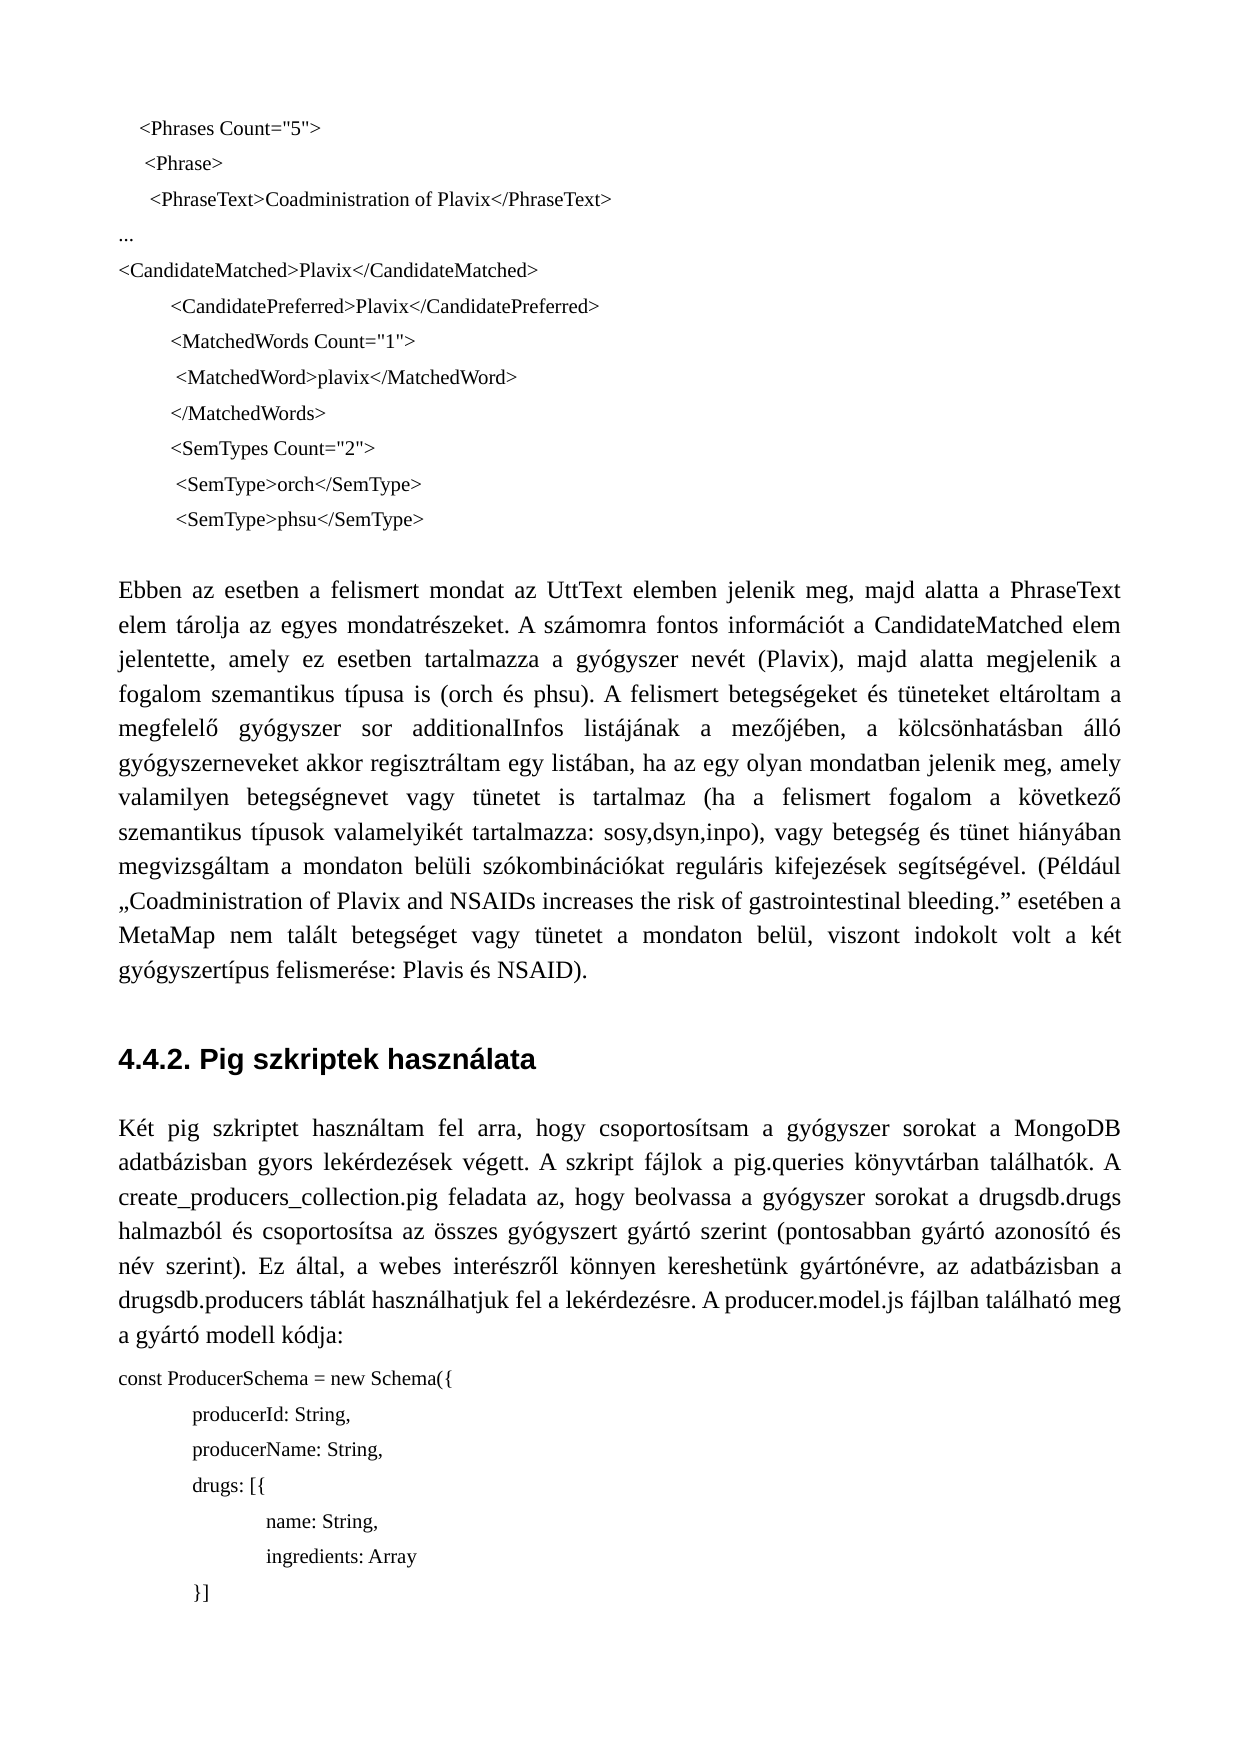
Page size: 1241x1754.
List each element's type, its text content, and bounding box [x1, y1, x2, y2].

text <SemTypes Count="2"> [118, 439, 1122, 460]
text <SemType>phsu</SemType> [118, 510, 1122, 531]
text <PhraseText>Coadministration of Plavix</PhraseText> [118, 189, 1122, 210]
text producerId: String, [118, 1404, 1122, 1426]
text drugs: [{ [118, 1476, 1122, 1497]
text ingredients: Array [118, 1547, 1122, 1568]
subtitle Pig szkriptek használata [118, 1042, 1122, 1075]
text <Phrase> [118, 154, 1122, 175]
text </MatchedWords> [118, 403, 1122, 424]
text <CandidatePreferred>Plavix</CandidatePreferred> [118, 296, 1122, 317]
text ... [118, 225, 1122, 246]
text }] [118, 1583, 1122, 1604]
text <SemType>orch</SemType> [118, 474, 1122, 495]
title Ebben az esetben a felismert mondat az UttText elemben jelenik meg, majd alatta a PhraseText elem tárolja az egyes mondatrészeket. A számomra fontos információt a CandidateMatched elem jelentette, amely ez esetben tartalmazza a gyógyszer nevét (Plavix), majd alatta megjelenik a fogalom szemantikus típusa is (orch és phsu). A felismert betegségeket és tüneteket eltároltam a megfelelő gyógyszer sor additionalInfos listájának a mezőjében, a kölcsönhatásban álló gyógyszerneveket akkor regisztráltam egy listában, ha az egy olyan mondatban jelenik meg, amely valamilyen betegségnevet vagy tünetet is tartalmaz (ha a felismert fogalom a következő szemantikus típusok valamelyikét tartalmazza: sosy,dsyn,inpo), vagy betegség és tünet hiányában megvizsgáltam a mondaton belüli szókombinációkat reguláris kifejezések segítségével. (Például „Coadministration of Plavix and NSAIDs increases the risk of gastrointestinal bleeding.” esetében a MetaMap nem talált betegséget vagy tünetet a mondaton belül, viszont indokolt volt a két gyógyszertípus felismerése: Plavis és NSAID). [118, 576, 1122, 984]
text Két pig szkriptet használtam fel arra, hogy csoportosítsam a gyógyszer sorokat a MongoDB adatbázisban gyors lekérdezések végett. A szkript fájlok a pig.queries könyvtárban találhatók. A create_producers_collection.pig feladata az, hogy beolvassa a gyógyszer sorokat a drugsdb.drugs halmazból és csoportosítsa az összes gyógyszert gyártó szerint (pontosabban gyártó azonosító és név szerint). Ez által, a webes interészről könnyen kereshetünk gyártónévre, az adatbázisban a drugsdb.producers táblát használhatjuk fel a lekérdezésre. A producer.model.js fájlban található meg a gyártó modell kódja: [118, 1113, 1122, 1348]
text name: String, [118, 1511, 1122, 1532]
text <Phrases Count="5"> [118, 118, 1122, 139]
text producerName: String, [118, 1440, 1122, 1461]
text <CandidateMatched>Plavix</CandidateMatched> [118, 261, 1122, 282]
text const ProducerSchema = new Schema({ [118, 1369, 1122, 1390]
text <MatchedWords Count="1"> [118, 332, 1122, 353]
text <MatchedWord>plavix</MatchedWord> [118, 367, 1122, 388]
